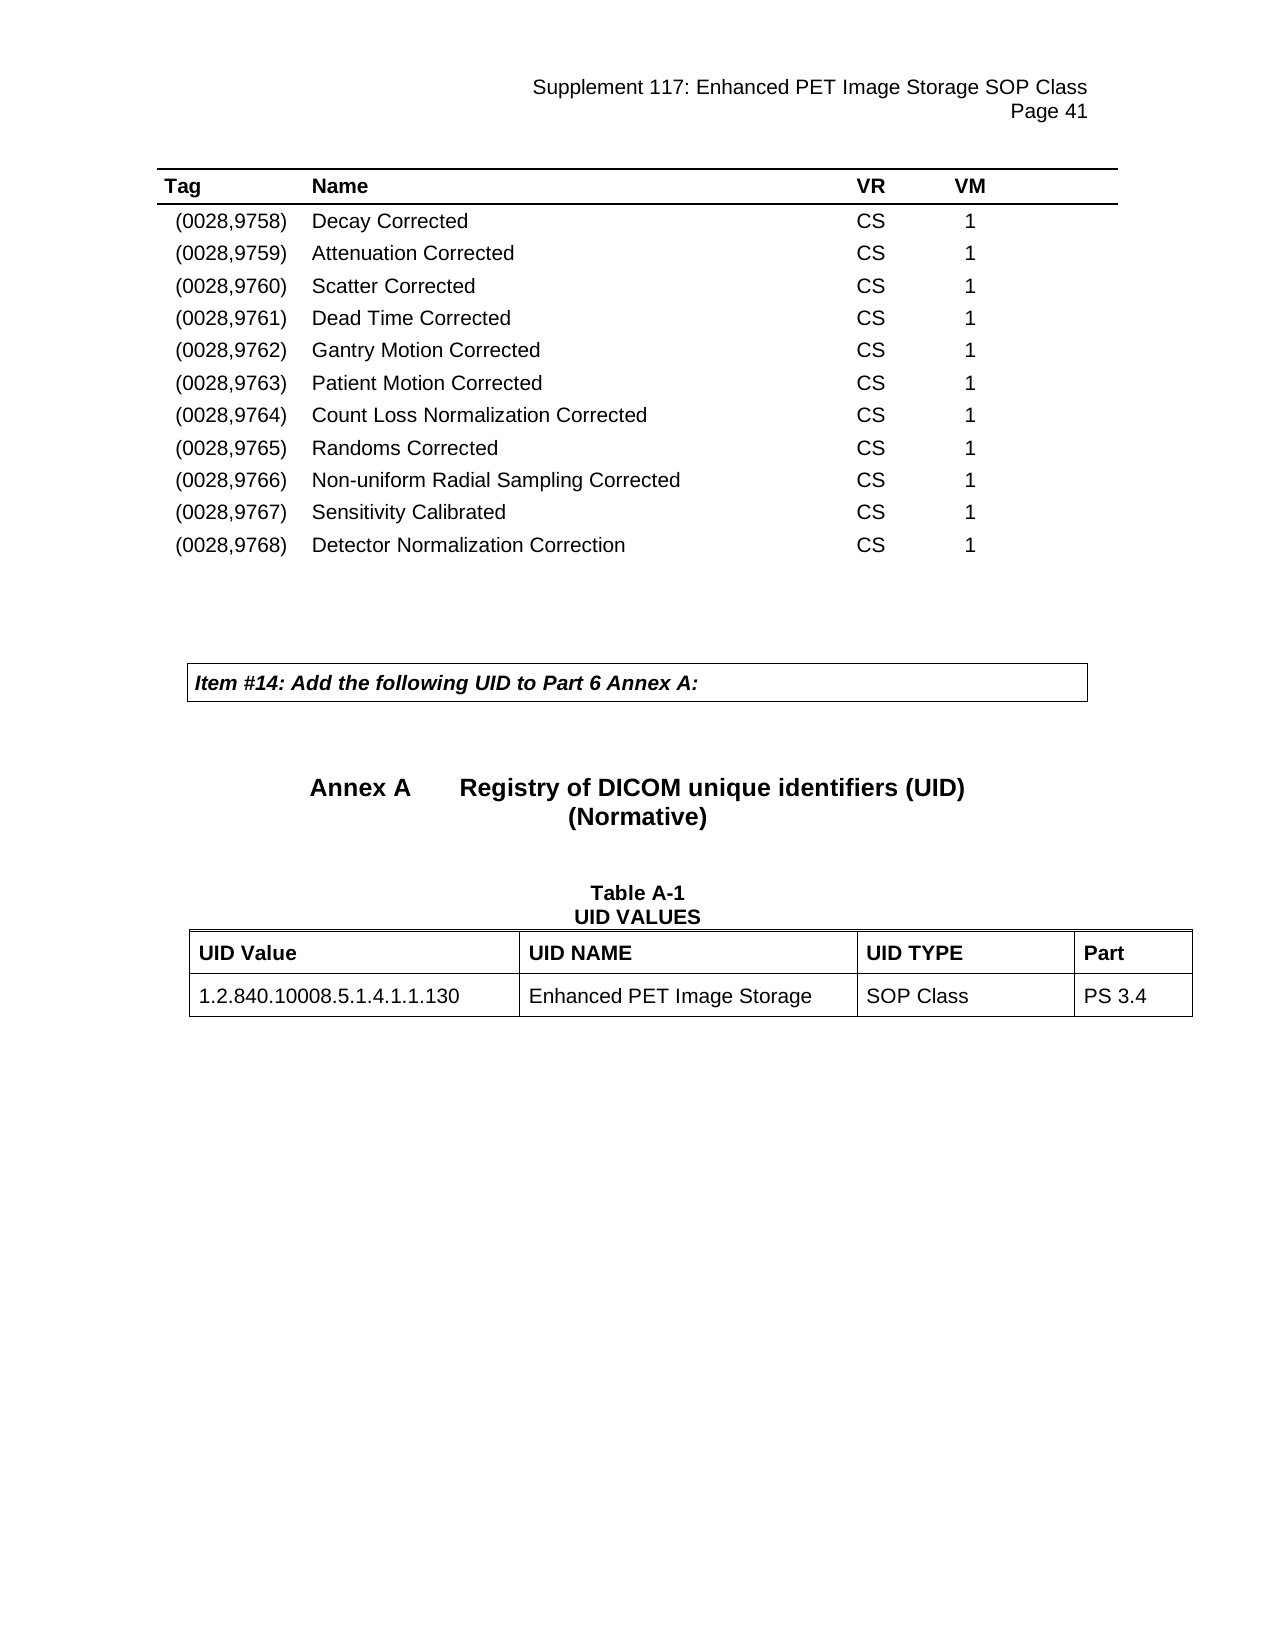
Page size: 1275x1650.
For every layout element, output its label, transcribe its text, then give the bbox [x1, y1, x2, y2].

table_cell (0028,9760) [157, 269, 305, 302]
table_cell CS [812, 302, 930, 334]
table_cell 1.2.840.10008.5.1.4.1.1.130 [190, 974, 519, 1016]
table_cell [1010, 496, 1118, 528]
table_cell CS [812, 529, 930, 561]
table_cell CS [812, 367, 930, 399]
table_cell Sensitivity Calibrated [305, 496, 812, 528]
table_cell 1 [930, 334, 1010, 367]
table_header UID Value [190, 932, 519, 973]
table_cell (0028,9765) [157, 431, 305, 464]
table_cell Count Loss Normalization Corrected [305, 399, 812, 431]
table_header Tag [157, 170, 305, 202]
table_cell (0028,9763) [157, 367, 305, 399]
table_cell [1010, 431, 1118, 464]
table_cell 1 [930, 399, 1010, 431]
table_cell Attenuation Corrected [305, 237, 812, 269]
table_cell (0028,9759) [157, 237, 305, 269]
table_cell SOP Class [858, 974, 1074, 1016]
table_cell Gantry Motion Corrected [305, 334, 812, 367]
table_cell CS [812, 205, 930, 237]
table_cell Detector Normalization Correction [305, 529, 812, 561]
table_cell Decay Corrected [305, 205, 812, 237]
table_header UID TYPE [858, 932, 1074, 973]
table_cell CS [812, 399, 930, 431]
table_cell 1 [930, 205, 1010, 237]
table_cell (0028,9768) [157, 529, 305, 561]
table_header UID NAME [520, 932, 857, 973]
table_cell 1 [930, 367, 1010, 399]
text Item #14: Add the following UID to Part 6 Annex A: [188, 664, 1087, 701]
table_cell 1 [930, 237, 1010, 269]
table_cell (0028,9764) [157, 399, 305, 431]
table_cell [1010, 529, 1118, 561]
table_cell Scatter Corrected [305, 269, 812, 302]
table_cell (0028,9762) [157, 334, 305, 367]
table_cell 1 [930, 496, 1010, 528]
table_cell PS 3.4 [1075, 974, 1192, 1016]
table_cell (0028,9761) [157, 302, 305, 334]
subtitle Annex A Registry of DICOM unique identifiers (UID) (Normative) [187, 773, 1088, 831]
table_cell [1010, 367, 1118, 399]
table_header Part [1075, 932, 1192, 973]
table_cell CS [812, 464, 930, 496]
table_cell (0028,9767) [157, 496, 305, 528]
table_cell (0028,9766) [157, 464, 305, 496]
table_cell [1010, 302, 1118, 334]
table_cell [1010, 269, 1118, 302]
table_cell CS [812, 431, 930, 464]
table_cell [1010, 205, 1118, 237]
table_cell [1010, 399, 1118, 431]
table_cell (0028,9758) [157, 205, 305, 237]
table_cell [1010, 464, 1118, 496]
table_cell Non-uniform Radial Sampling Corrected [305, 464, 812, 496]
table_cell Dead Time Corrected [305, 302, 812, 334]
table_cell Enhanced PET Image Storage [520, 974, 857, 1016]
table_cell 1 [930, 464, 1010, 496]
table_cell [1010, 334, 1118, 367]
table_header VM [930, 170, 1010, 202]
table_cell 1 [930, 529, 1010, 561]
table_cell 1 [930, 269, 1010, 302]
table_header Name [305, 170, 812, 202]
table_cell 1 [930, 302, 1010, 334]
table_cell Patient Motion Corrected [305, 367, 812, 399]
table_cell Randoms Corrected [305, 431, 812, 464]
table_header [1010, 170, 1118, 202]
table_cell CS [812, 237, 930, 269]
table_cell 1 [930, 431, 1010, 464]
table_cell CS [812, 334, 930, 367]
table_cell CS [812, 496, 930, 528]
table_cell CS [812, 269, 930, 302]
table_header VR [812, 170, 930, 202]
table_cell [1010, 237, 1118, 269]
title Table A-1 UID VALUES [187, 881, 1088, 929]
